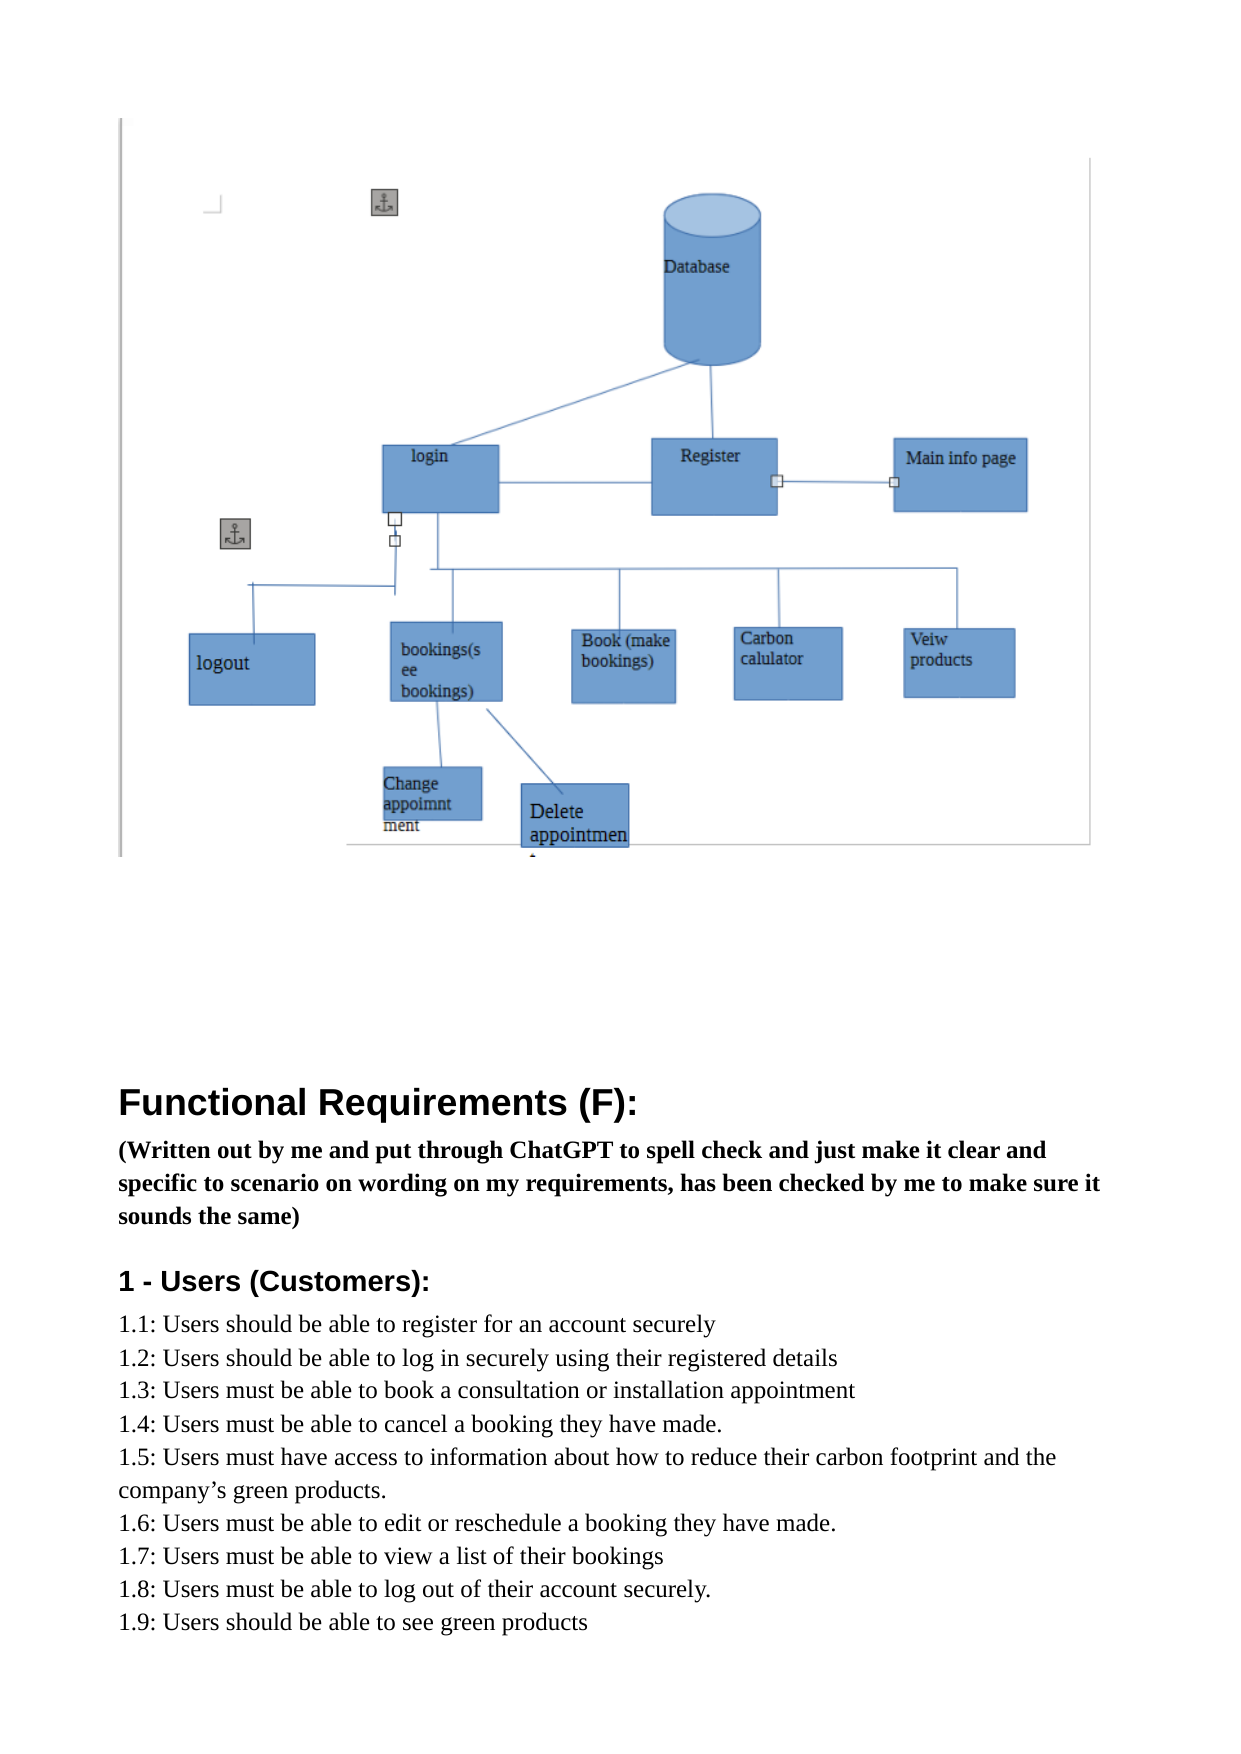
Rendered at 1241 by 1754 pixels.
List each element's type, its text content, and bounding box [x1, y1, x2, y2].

subtitle Functional Requirements (F): [118, 1080, 1122, 1123]
text (Written out by me and put through ChatGPT to spell check and just make it clear and specific to scenario on wording on my requirements, has been checked by me to make sure it sounds the same) [118, 1135, 1122, 1230]
subtitle 1 - Users (Customers): [118, 1263, 1122, 1297]
text 1.1: Users should be able to register for an account securely 1.2: Users should be able to log in securely using their registered details 1.3: Users must be able to book a consultation or installation appointment 1.4: Users must be able to cancel a booking they have made. 1.5: Users must have access to information about how to reduce their carbon footprint and the company’s green products. 1.6: Users must be able to edit or reschedule a booking they have made. 1.7: Users must be able to view a list of their bookings 1.8: Users must be able to log out of their account securely. 1.9: Users should be able to see green products [118, 1309, 1122, 1636]
picture [118, 118, 1123, 857]
